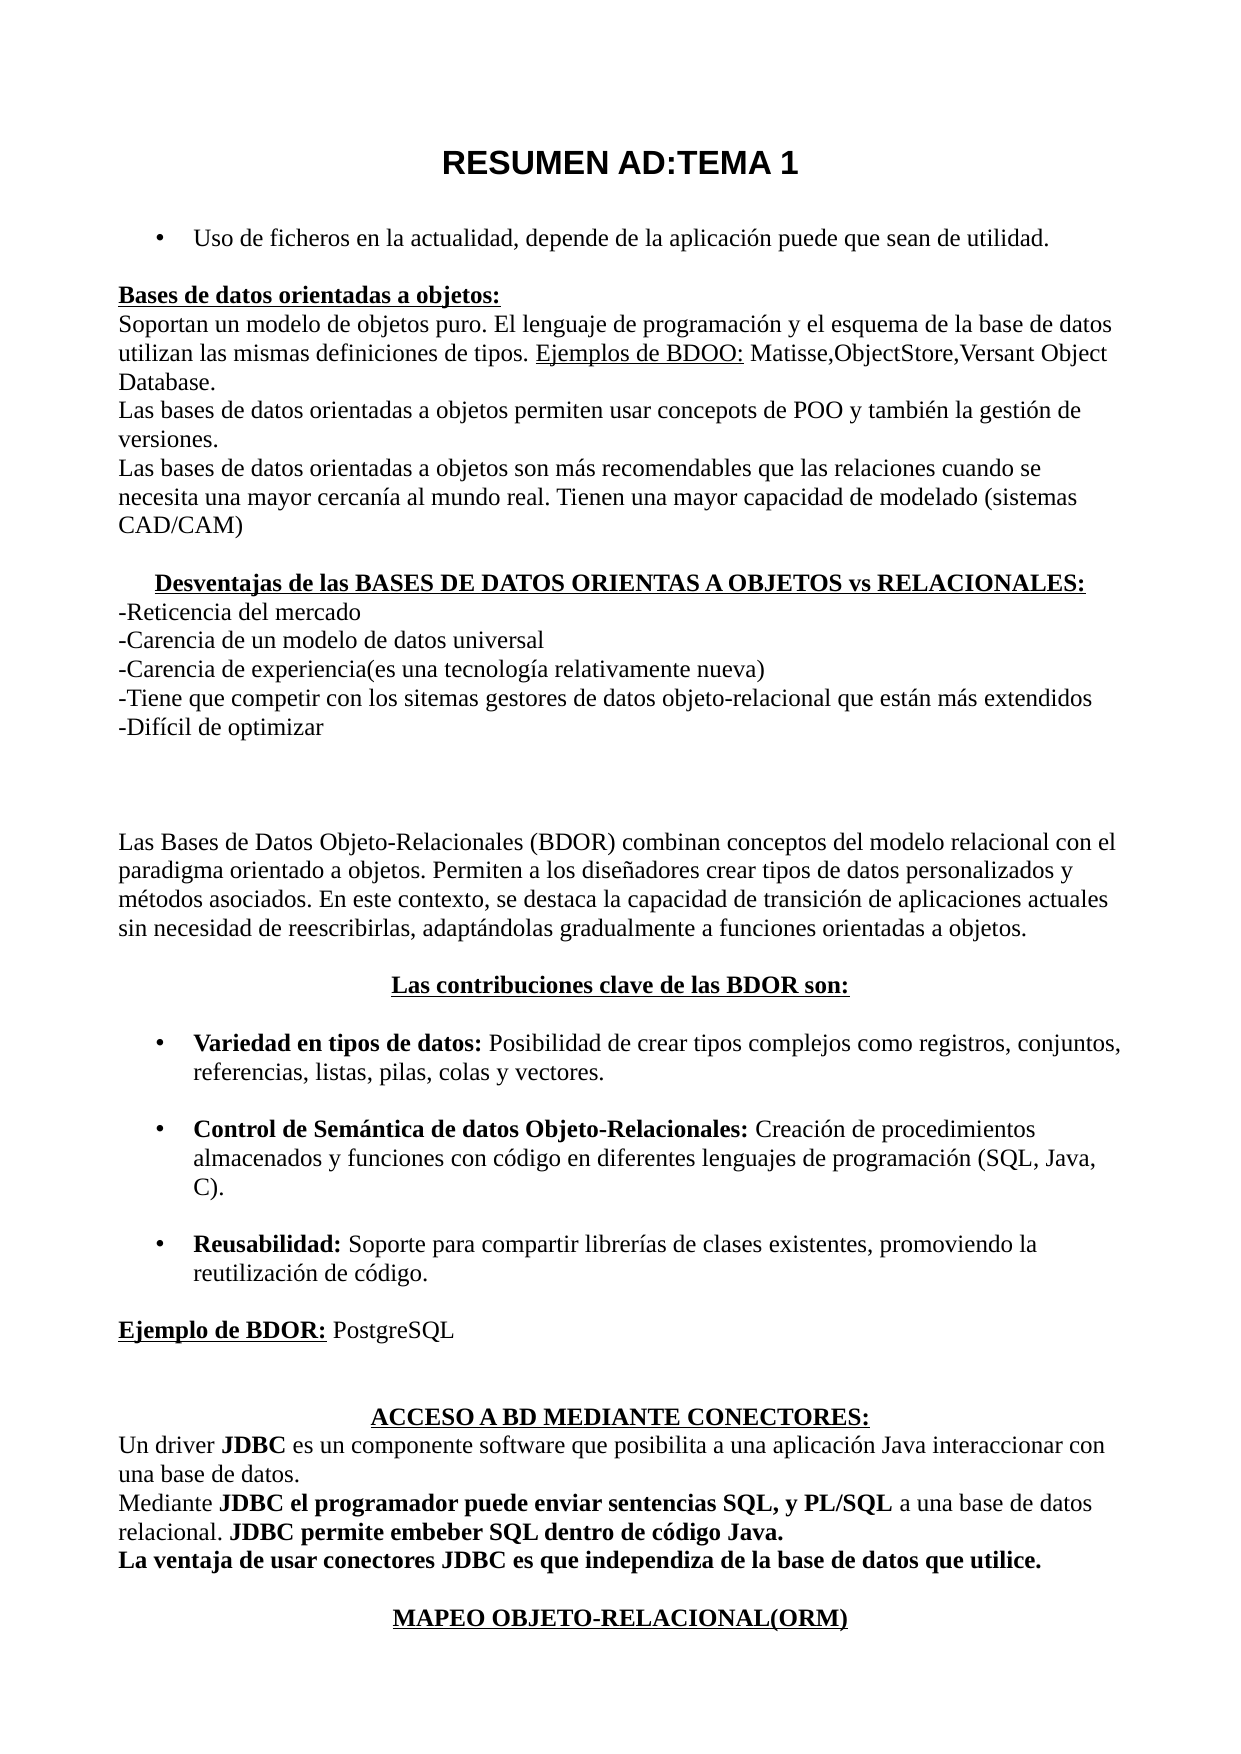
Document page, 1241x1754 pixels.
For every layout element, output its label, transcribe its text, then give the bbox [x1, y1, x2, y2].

text -Tiene que competir con los sitemas gestores de datos objeto-relacional que están más extendidos [118, 683, 1122, 712]
text ACCESO A BD MEDIANTE CONECTORES: [118, 1402, 1122, 1431]
text Las bases de datos orientadas a objetos son más recomendables que las relaciones cuando se necesita una mayor cercanía al mundo real. Tienen una mayor capacidad de modelado (sistemas CAD/CAM) [118, 453, 1122, 539]
list Uso de ficheros en la actualidad, depende de la aplicación puede que sean de utilidad. [156, 223, 1122, 252]
list Variedad en tipos de datos: Posibilidad de crear tipos complejos como registros, conjuntos, referencias, listas, pilas, colas y vectores. [156, 1028, 1122, 1086]
text Las Bases de Datos Objeto-Relacionales (BDOR) combinan conceptos del modelo relacional con el paradigma orientado a objetos. Permiten a los diseñadores crear tipos de datos personalizados y métodos asociados. En este contexto, se destaca la capacidad de transición de aplicaciones actuales sin necesidad de reescribirlas, adaptándolas gradualmente a funciones orientadas a objetos. [118, 827, 1122, 942]
list Control de Semántica de datos Objeto-Relacionales: Creación de procedimientos almacenados y funciones con código en diferentes lenguajes de programación (SQL, Java, C). [156, 1114, 1122, 1201]
text Bases de datos orientadas a objetos: [118, 281, 1122, 309]
text Mediante JDBC el programador puede enviar sentencias SQL, y PL/SQL a una base de datos relacional. JDBC permite embeber SQL dentro de código Java. [118, 1488, 1122, 1546]
text Ejemplo de BDOR: PostgreSQL [118, 1316, 1122, 1344]
text -Difícil de optimizar [118, 712, 1122, 741]
text Las bases de datos orientadas a objetos permiten usar concepots de POO y también la gestión de versiones. [118, 396, 1122, 453]
text Un driver JDBC es un componente software que posibilita a una aplicación Java interaccionar con una base de datos. [118, 1431, 1122, 1488]
text MAPEO OBJETO-RELACIONAL(ORM) [118, 1603, 1122, 1632]
text -Carencia de un modelo de datos universal [118, 626, 1122, 654]
text -Carencia de experiencia(es una tecnología relativamente nueva) [118, 654, 1122, 683]
text Las contribuciones clave de las BDOR son: [118, 971, 1122, 999]
subtitle RESUMEN AD:TEMA 1 [118, 143, 1122, 182]
text Soportan un modelo de objetos puro. El lenguaje de programación y el esquema de la base de datos utilizan las mismas definiciones de tipos. Ejemplos de BDOO: Matisse,ObjectStore,Versant Object Database. [118, 309, 1122, 396]
text -Reticencia del mercado [118, 597, 1122, 626]
list Reusabilidad: Soporte para compartir librerías de clases existentes, promoviendo la reutilización de código. [156, 1229, 1122, 1287]
text La ventaja de usar conectores JDBC es que independiza de la base de datos que utilice. [118, 1546, 1122, 1574]
text Desventajas de las BASES DE DATOS ORIENTAS A OBJETOS vs RELACIONALES: [118, 568, 1122, 597]
